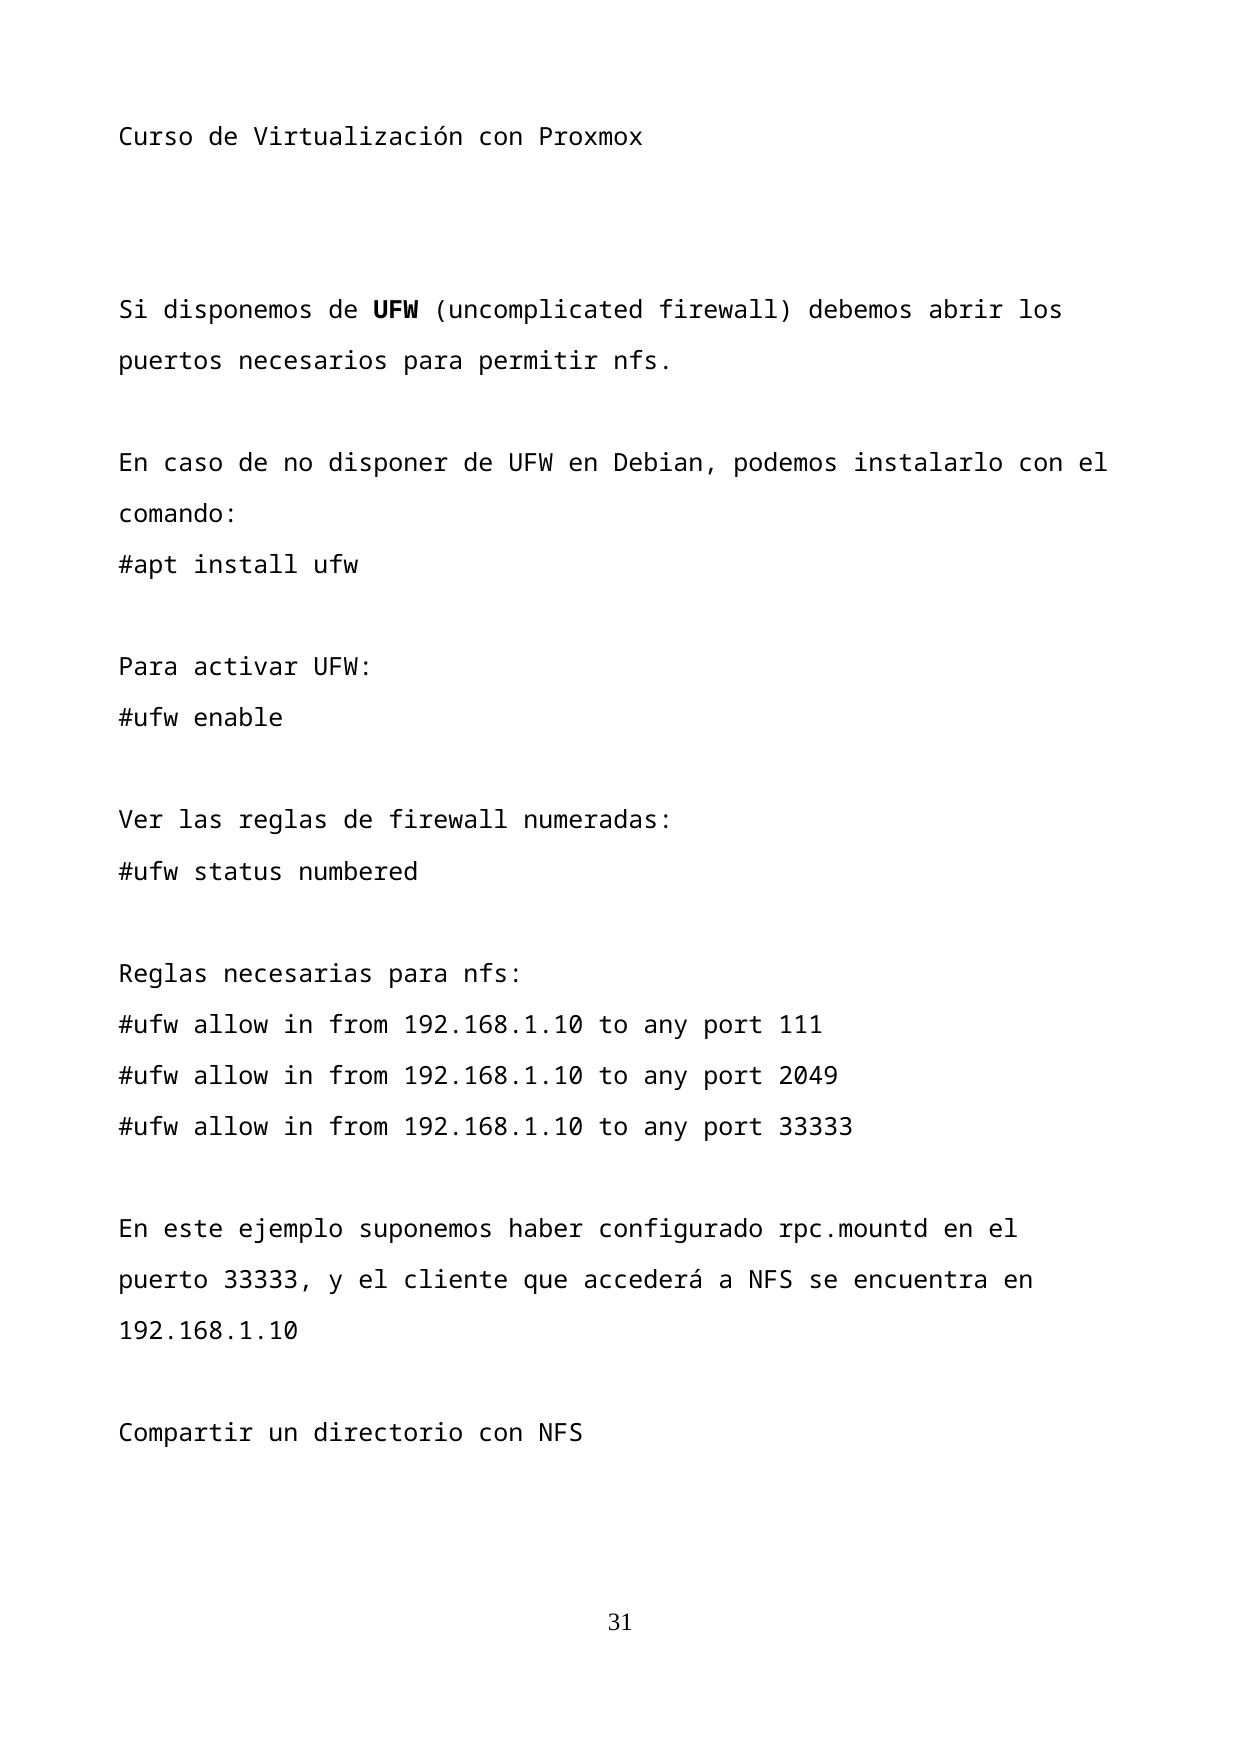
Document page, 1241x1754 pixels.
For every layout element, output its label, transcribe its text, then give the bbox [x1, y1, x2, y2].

text Para activar UFW: [118, 649, 1122, 683]
text #ufw allow in from 192.168.1.10 to any port 111 [118, 1006, 1122, 1040]
text #ufw status numbered [118, 853, 1122, 887]
text Si disponemos de UFW (uncomplicated firewall) debemos abrir los puertos necesarios para permitir nfs. [118, 292, 1122, 377]
text Compartir un directorio con NFS [118, 1415, 1122, 1449]
text En caso de no disponer de UFW en Debian, podemos instalarlo con el comando: [118, 445, 1122, 530]
text Ver las reglas de firewall numeradas: [118, 802, 1122, 836]
text #apt install ufw [118, 547, 1122, 581]
text #ufw allow in from 192.168.1.10 to any port 2049 [118, 1057, 1122, 1091]
text Reglas necesarias para nfs: [118, 955, 1122, 989]
text #ufw enable [118, 700, 1122, 734]
text En este ejemplo suponemos haber configurado rpc.mountd en el puerto 33333, y el cliente que accederá a NFS se encuentra en 192.168.1.10 [118, 1211, 1122, 1347]
text #ufw allow in from 192.168.1.10 to any port 33333 [118, 1108, 1122, 1142]
